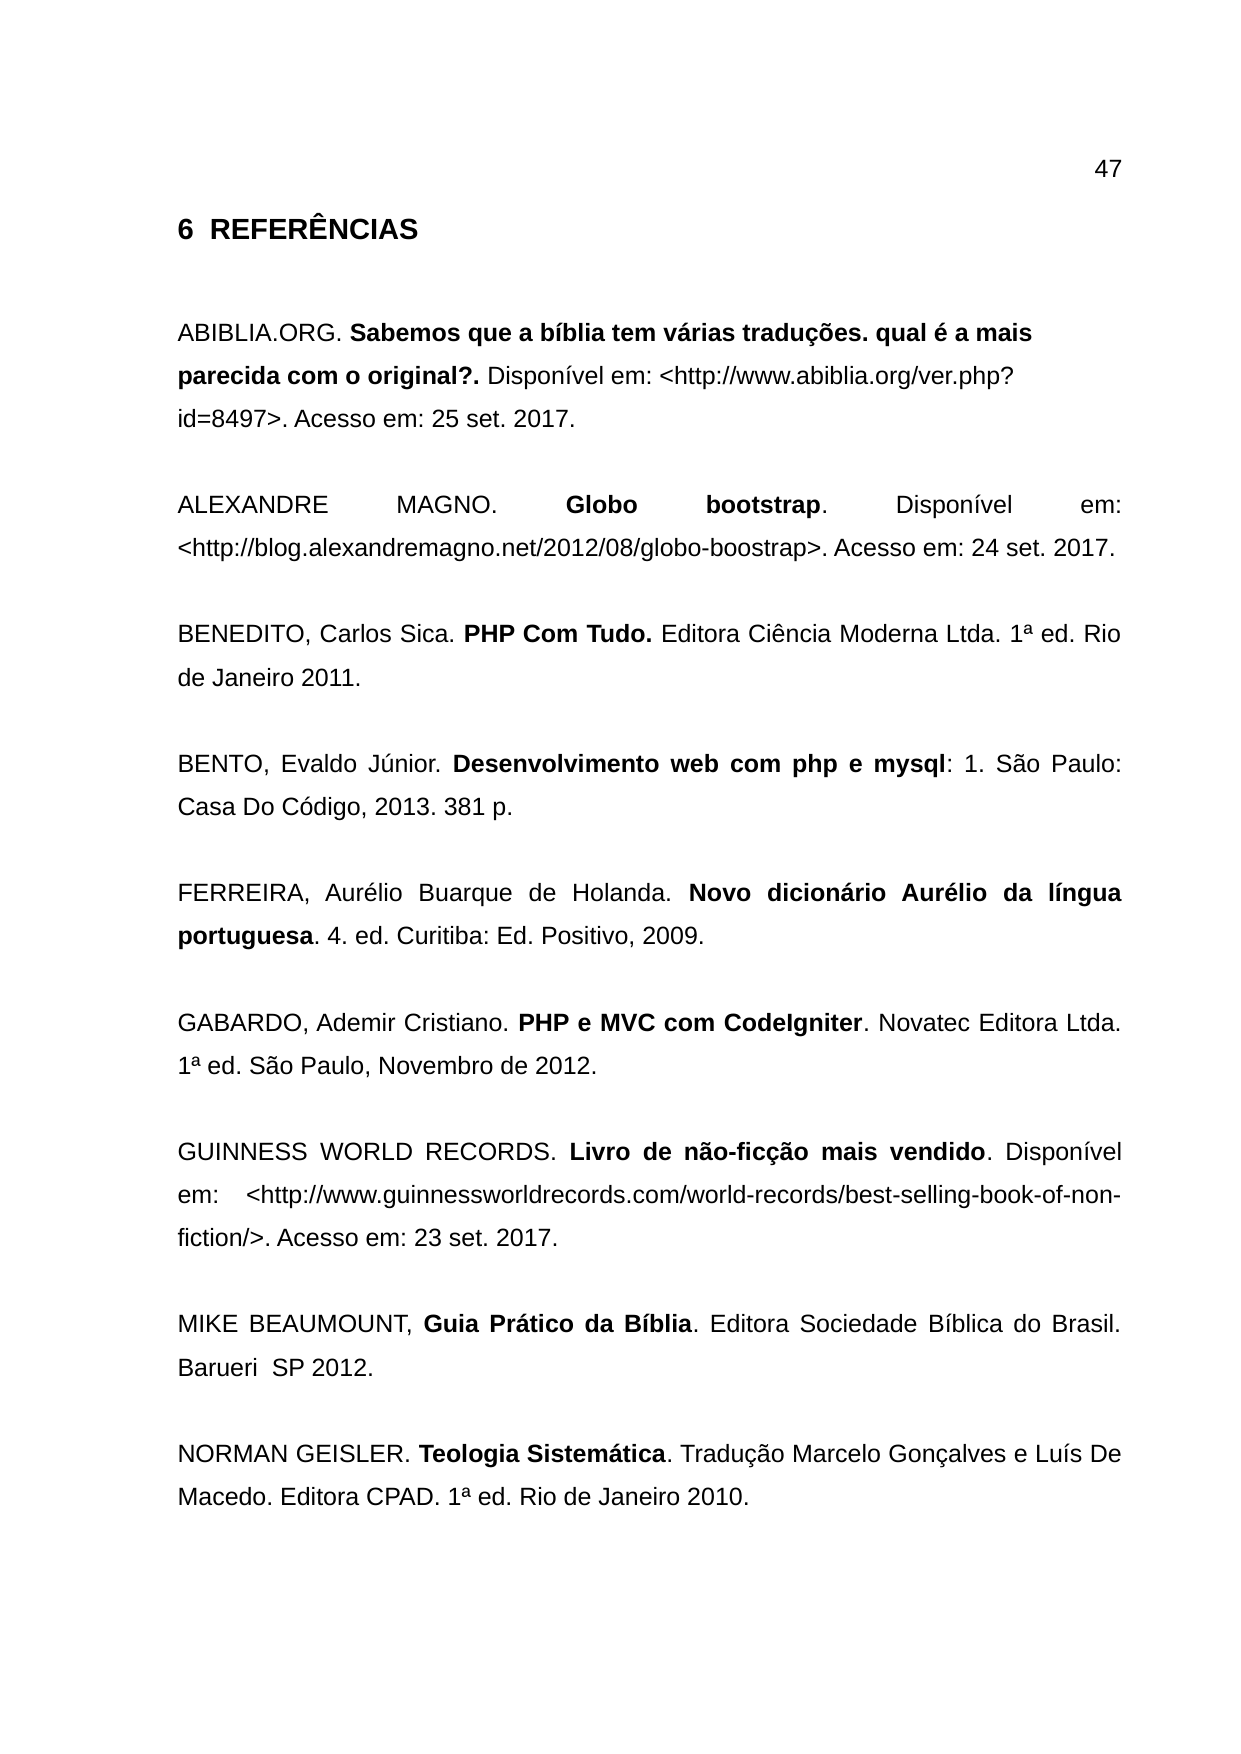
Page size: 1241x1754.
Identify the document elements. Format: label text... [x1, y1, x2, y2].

text NORMAN GEISLER. Teologia Sistemática. Tradução Marcelo Gonçalves e Luís De Macedo. Editora CPAD. 1ª ed. Rio de Janeiro 2010. [177, 1439, 1122, 1511]
text BENEDITO, Carlos Sica. PHP Com Tudo. Editora Ciência Moderna Ltda. 1ª ed. Rio de Janeiro 2011. [177, 619, 1122, 691]
subtitle REFERÊNCIAS [177, 212, 1122, 245]
text ABIBLIA.ORG. Sabemos que a bíblia tem várias traduções. qual é a mais parecida com o original?. Disponível em: <http://www.abiblia.org/ver.php?id=8497>. Acesso em: 25 set. 2017. [177, 318, 1122, 433]
text GUINNESS WORLD RECORDS. Livro de não-ficção mais vendido. Disponível em: <http://www.guinnessworldrecords.com/world-records/best-selling-book-of-non-fiction/>. Acesso em: 23 set. 2017. [177, 1137, 1122, 1252]
text MIKE BEAUMOUNT, Guia Prático da Bíblia. Editora Sociedade Bíblica do Brasil. Barueri SP 2012. [177, 1309, 1122, 1381]
text ALEXANDRE MAGNO. Globo bootstrap. Disponível em: <http://blog.alexandremagno.net/2012/08/globo-boostrap>. Acesso em: 24 set. 2017. [177, 490, 1122, 562]
text BENTO, Evaldo Júnior. Desenvolvimento web com php e mysql: 1. São Paulo: Casa Do Código, 2013. 381 p. [177, 749, 1122, 821]
text GABARDO, Ademir Cristiano. PHP e MVC com CodeIgniter. Novatec Editora Ltda. 1ª ed. São Paulo, Novembro de 2012. [177, 1008, 1122, 1079]
text FERREIRA, Aurélio Buarque de Holanda. Novo dicionário Aurélio da língua portuguesa. 4. ed. Curitiba: Ed. Positivo, 2009. [177, 878, 1122, 950]
